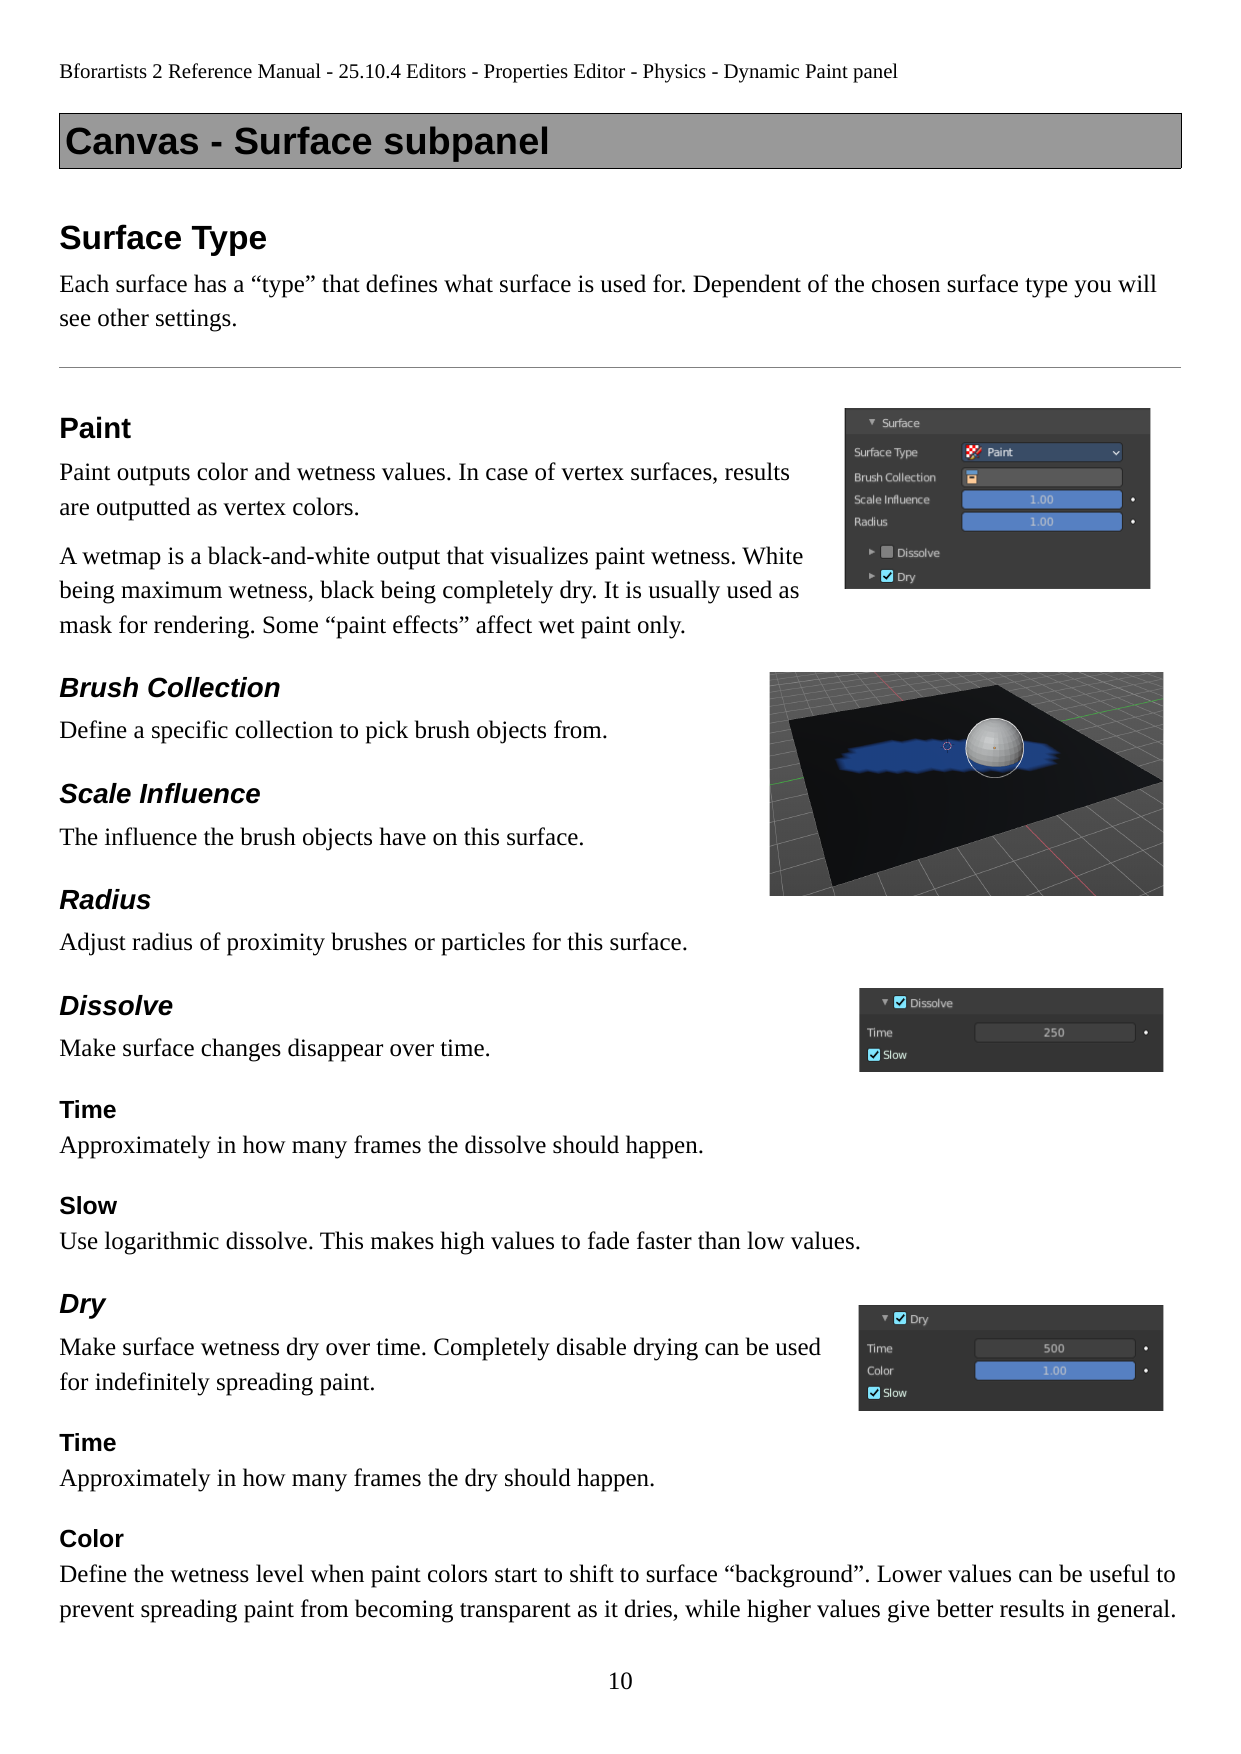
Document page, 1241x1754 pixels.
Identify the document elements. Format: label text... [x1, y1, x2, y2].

picture [859, 988, 1164, 1072]
subtitle Dissolve [59, 989, 859, 1021]
subtitle Brush Collection [59, 671, 1181, 703]
subtitle Radius [59, 883, 1181, 915]
subtitle Color [59, 1524, 1181, 1553]
text The influence the brush objects have on this surface. [59, 822, 769, 850]
picture [858, 1305, 1164, 1411]
subtitle [1164, 989, 1181, 1021]
text Make surface changes disappear over time. [59, 1033, 859, 1062]
subtitle Scale Influence [59, 777, 769, 809]
subtitle Slow [59, 1191, 1181, 1220]
text Define a specific collection to pick brush objects from. [59, 716, 769, 744]
text Make surface wetness dry over time. Completely disable drying can be used for indefinitely spreading paint. [59, 1332, 858, 1395]
text Paint outputs color and wetness values. In case of vertex surfaces, results are outputted as vertex colors. [59, 457, 844, 520]
subtitle [1151, 411, 1181, 445]
subtitle Dry [59, 1288, 1181, 1319]
subtitle [1164, 777, 1181, 809]
picture [769, 672, 1164, 896]
subtitle Time [59, 1428, 1181, 1457]
text Approximately in how many frames the dry should happen. [59, 1463, 1181, 1492]
subtitle Paint [59, 411, 844, 445]
subtitle Time [59, 1095, 1181, 1123]
text Each surface has a “type” that defines what surface is used for. Dependent of the chosen surface type you will see other settings. [59, 269, 1181, 332]
picture [844, 408, 1151, 589]
text Define the wetness level when paint colors start to shift to surface “background”. Lower values can be useful to prevent spreading paint from becoming transparent as it dries, while higher values give better results in general. [59, 1559, 1181, 1622]
text Use logarithmic dissolve. This makes high values to fade faster than low values. [59, 1226, 1181, 1255]
table_header Canvas - Surface subpanel [60, 114, 1181, 168]
subtitle Surface Type [59, 217, 1181, 256]
text Approximately in how many frames the dissolve should happen. [59, 1130, 1181, 1158]
text A wetmap is a black-and-white output that visualizes paint wetness. White being maximum wetness, black being completely dry. It is usually used as mask for rendering. Some “paint effects” affect wet paint only. [59, 541, 1181, 638]
text Adjust radius of proximity brushes or particles for this surface. [59, 927, 1181, 956]
